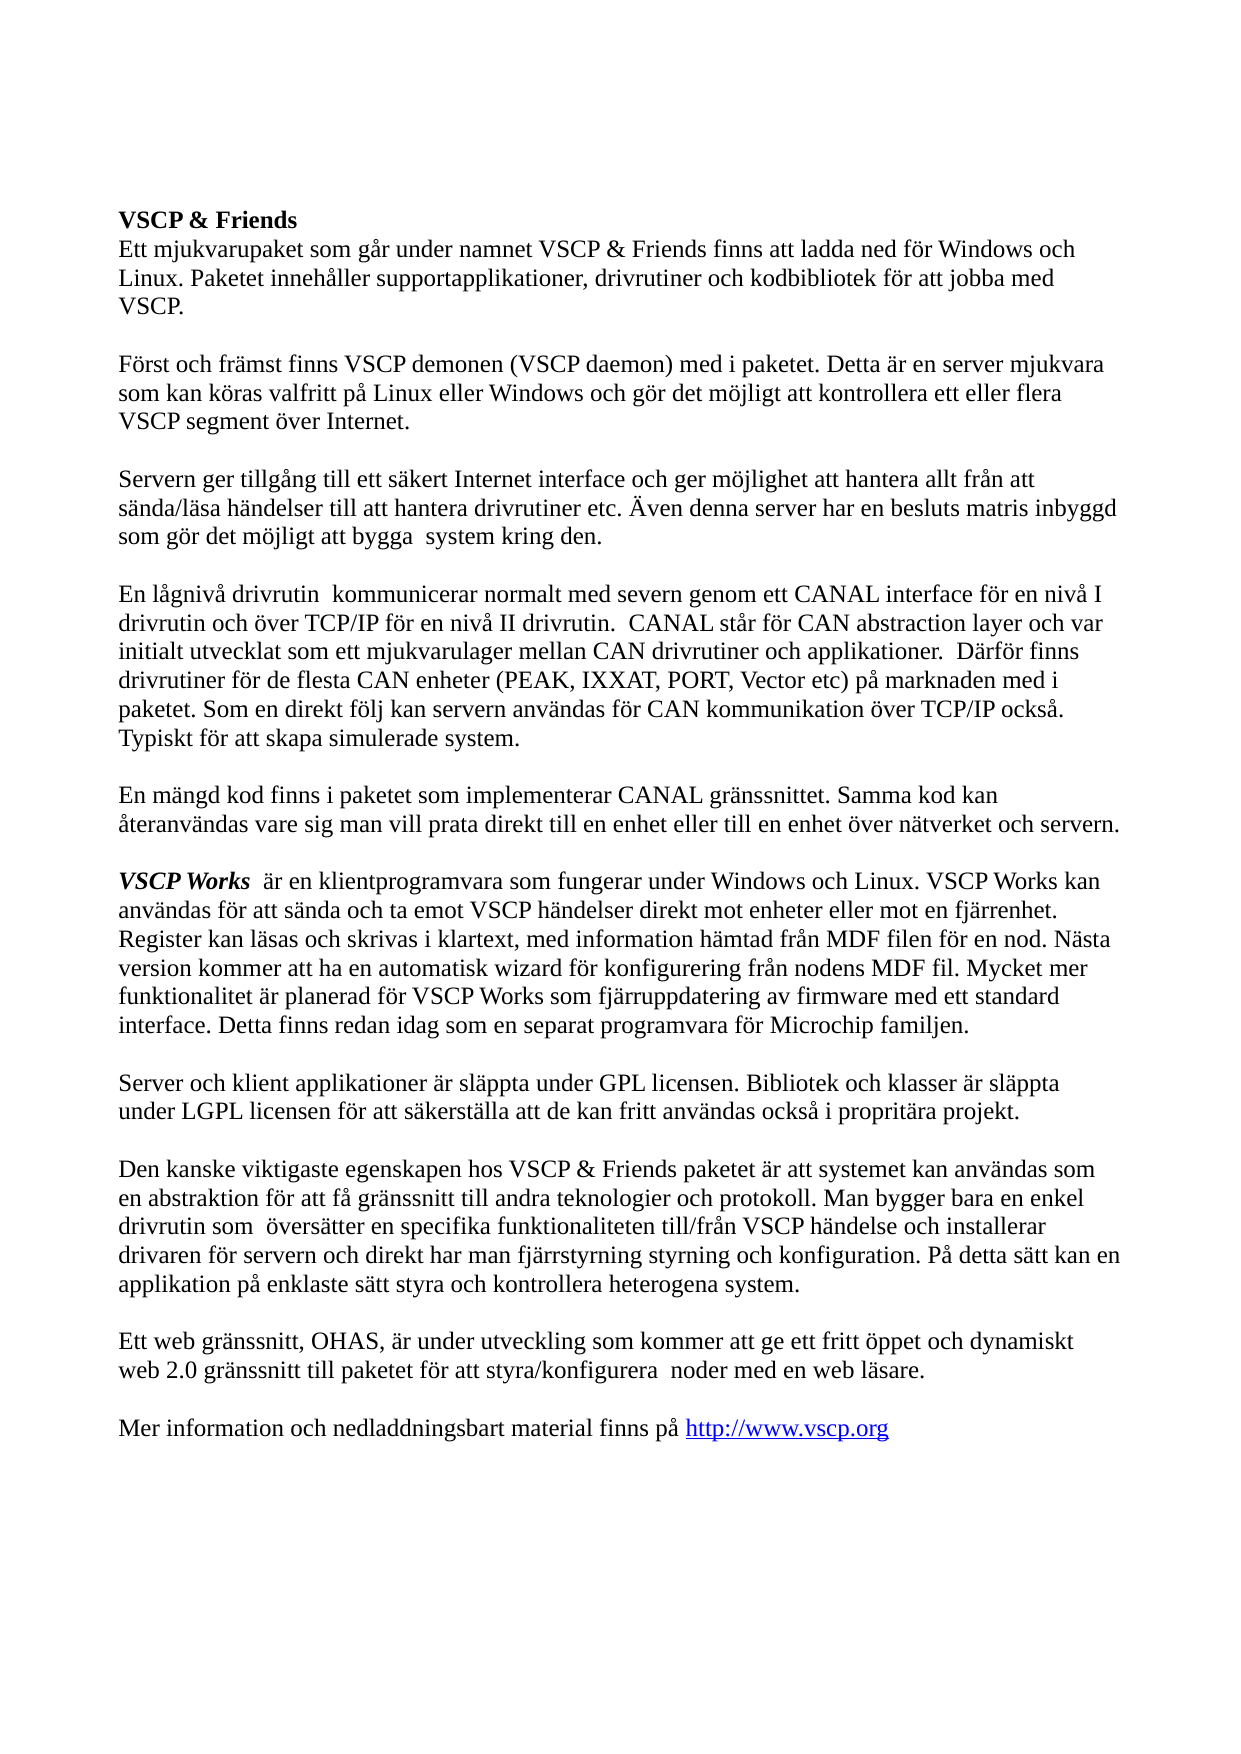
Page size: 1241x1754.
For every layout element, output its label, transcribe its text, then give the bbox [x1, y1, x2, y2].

text En mängd kod finns i paketet som implementerar CANAL gränssnittet. Samma kod kan återanvändas vare sig man vill prata direkt till en enhet eller till en enhet över nätverket och servern. [118, 780, 1122, 838]
text Ett mjukvarupaket som går under namnet VSCP & Friends finns att ladda ned för Windows och Linux. Paketet innehåller supportapplikationer, drivrutiner och kodbibliotek för att jobba med VSCP. [118, 234, 1122, 320]
text Ett web gränssnitt, OHAS, är under utveckling som kommer att ge ett fritt öppet och dynamiskt web 2.0 gränssnitt till paketet för att styra/konfigurera noder med en web läsare. [118, 1326, 1122, 1384]
text Servern ger tillgång till ett säkert Internet interface och ger möjlighet att hantera allt från att sända/läsa händelser till att hantera drivrutiner etc. Även denna server har en besluts matris inbyggd som gör det möjligt att bygga system kring den. [118, 464, 1122, 550]
text Mer information och nedladdningsbart material finns på http://www.vscp.org [118, 1413, 1122, 1441]
text Den kanske viktigaste egenskapen hos VSCP & Friends paketet är att systemet kan användas som en abstraktion för att få gränssnitt till andra teknologier och protokoll. Man bygger bara en enkel drivrutin som översätter en specifika funktionaliteten till/från VSCP händelse och installerar drivaren för servern och direkt har man fjärrstyrning styrning och konfiguration. På detta sätt kan en applikation på enklaste sätt styra och kontrollera heterogena system. [118, 1154, 1122, 1298]
text VSCP & Friends [118, 205, 1122, 234]
text Först och främst finns VSCP demonen (VSCP daemon) med i paketet. Detta är en server mjukvara som kan köras valfritt på Linux eller Windows och gör det möjligt att kontrollera ett eller flera VSCP segment över Internet. [118, 349, 1122, 435]
text En lågnivå drivrutin kommunicerar normalt med severn genom ett CANAL interface för en nivå I drivrutin och över TCP/IP för en nivå II drivrutin. CANAL står för CAN abstraction layer och var initialt utvecklat som ett mjukvarulager mellan CAN drivrutiner och applikationer. Därför finns drivrutiner för de flesta CAN enheter (PEAK, IXXAT, PORT, Vector etc) på marknaden med i paketet. Som en direkt följ kan servern användas för CAN kommunikation över TCP/IP också. Typiskt för att skapa simulerade system. [118, 579, 1122, 751]
text Server och klient applikationer är släppta under GPL licensen. Bibliotek och klasser är släppta under LGPL licensen för att säkerställa att de kan fritt användas också i propritära projekt. [118, 1068, 1122, 1125]
text VSCP Works är en klientprogramvara som fungerar under Windows och Linux. VSCP Works kan användas för att sända och ta emot VSCP händelser direkt mot enheter eller mot en fjärrenhet. Register kan läsas och skrivas i klartext, med information hämtad från MDF filen för en nod. Nästa version kommer att ha en automatisk wizard för konfigurering från nodens MDF fil. Mycket mer funktionalitet är planerad för VSCP Works som fjärruppdatering av firmware med ett standard interface. Detta finns redan idag som en separat programvara för Microchip familjen. [118, 866, 1122, 1039]
